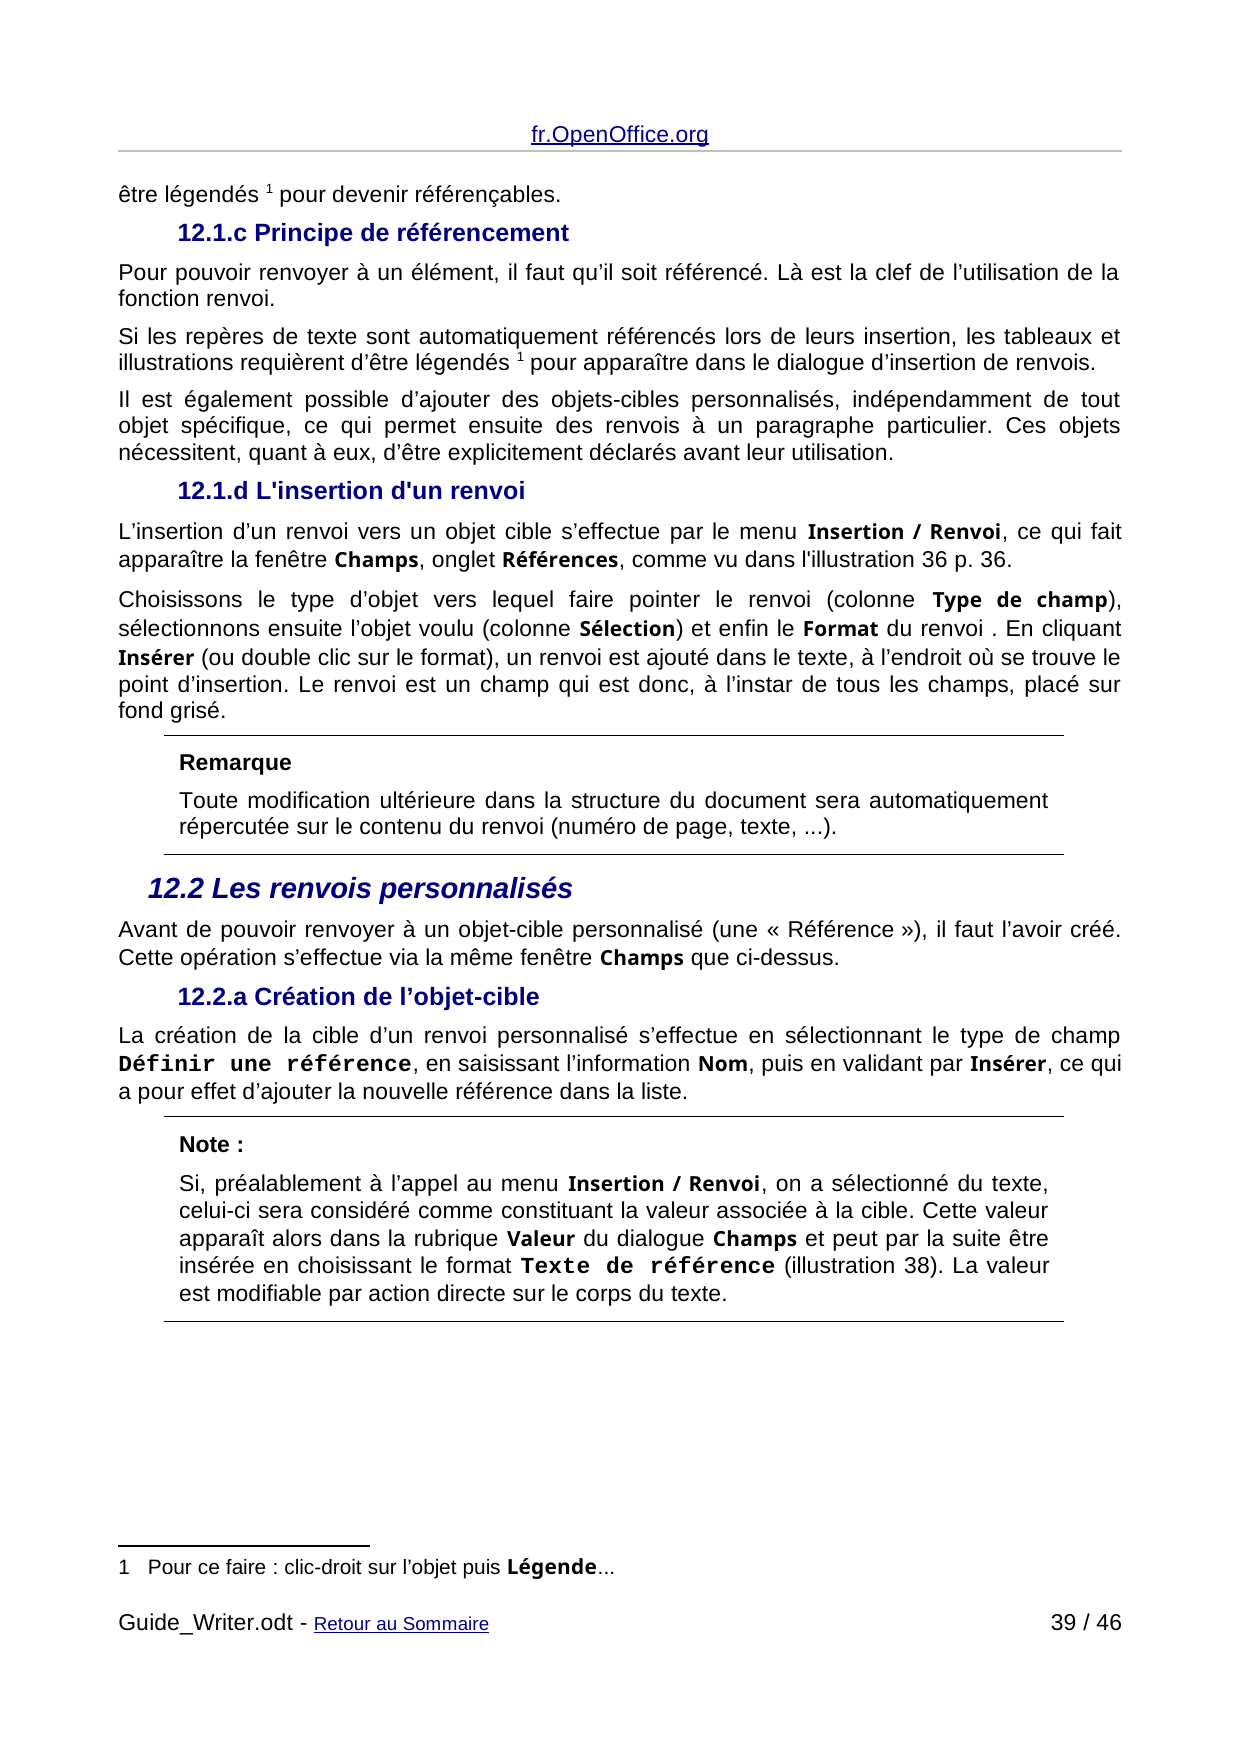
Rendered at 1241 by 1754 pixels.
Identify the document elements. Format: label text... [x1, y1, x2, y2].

text Il est également possible d’ajouter des objets-cibles personnalisés, indépendamment de tout objet spécifique, ce qui permet ensuite des renvois à un paragraphe particulier. Ces objets nécessitent, quant à eux, d’être explicitement déclarés avant leur utilisation. [118, 387, 1122, 465]
text Pour ce faire : clic-droit sur l’objet puis Légende... [118, 1552, 1122, 1580]
text Choisissons le type d’objet vers lequel faire pointer le renvoi (colonne Type de champ), sélectionnons ensuite l’objet voulu (colonne Sélection) et enfin le Format du renvoi . En cliquant Insérer (ou double clic sur le format), un renvoi est ajouté dans le texte, à l’endroit où se trouve le point d’insertion. Le renvoi est un champ qui est donc, à l’instar de tous les champs, placé sur fond grisé. [118, 585, 1122, 723]
text La création de la cible d’un renvoi personnalisé s’effectue en sélectionnant le type de champ Définir une référence, en saisissant l’information Nom, puis en validant par Insérer, ce qui a pour effet d’ajouter la nouvelle référence dans la liste. [118, 1023, 1122, 1104]
text Avant de pouvoir renvoyer à un objet-cible personnalisé (une « Référence »), il faut l’avoir créé. Cette opération s’effectue via la même fenêtre Champs que ci-dessus. [118, 917, 1122, 971]
text Note : [164, 1117, 1064, 1154]
text Si les repères de texte sont automatiquement référencés lors de leurs insertion, les tableaux et illustrations requièrent d’être légendés 1 pour apparaître dans le dialogue d’insertion de renvois. [118, 323, 1122, 375]
text Toute modification ultérieure dans la structure du document sera automatiquement répercutée sur le contenu du renvoi (numéro de page, texte, ...). [164, 773, 1064, 854]
text Remarque [164, 736, 1064, 773]
text Pour pouvoir renvoyer à un élément, il faut qu’il soit référencé. Là est la clef de l’utilisation de la fonction renvoi. [118, 259, 1122, 311]
subtitle Les renvois personnalisés [148, 872, 1122, 905]
subtitle Principe de référencement [177, 219, 1122, 247]
text Si, préalablement à l’appel au menu Insertion / Renvoi, on a sélectionné du texte, celui-ci sera considéré comme constituant la valeur associée à la cible. Cette valeur apparaît alors dans la rubrique Valeur du dialogue Champs et peut par la suite être insérée en choisissant le format Texte de référence (illustration 38). La valeur est modifiable par action directe sur le corps du texte. [164, 1154, 1064, 1321]
subtitle Création de l’objet-cible [177, 983, 1122, 1011]
subtitle L'insertion d'un renvoi [177, 477, 1122, 505]
text L’insertion d’un renvoi vers un objet cible s’effectue par le menu Insertion / Renvoi, ce qui fait apparaître la fenêtre Champs, onglet Références, comme vu dans l'illustration 36 p. 36. [118, 517, 1122, 574]
text être légendés pour devenir référençables. [118, 182, 1122, 208]
